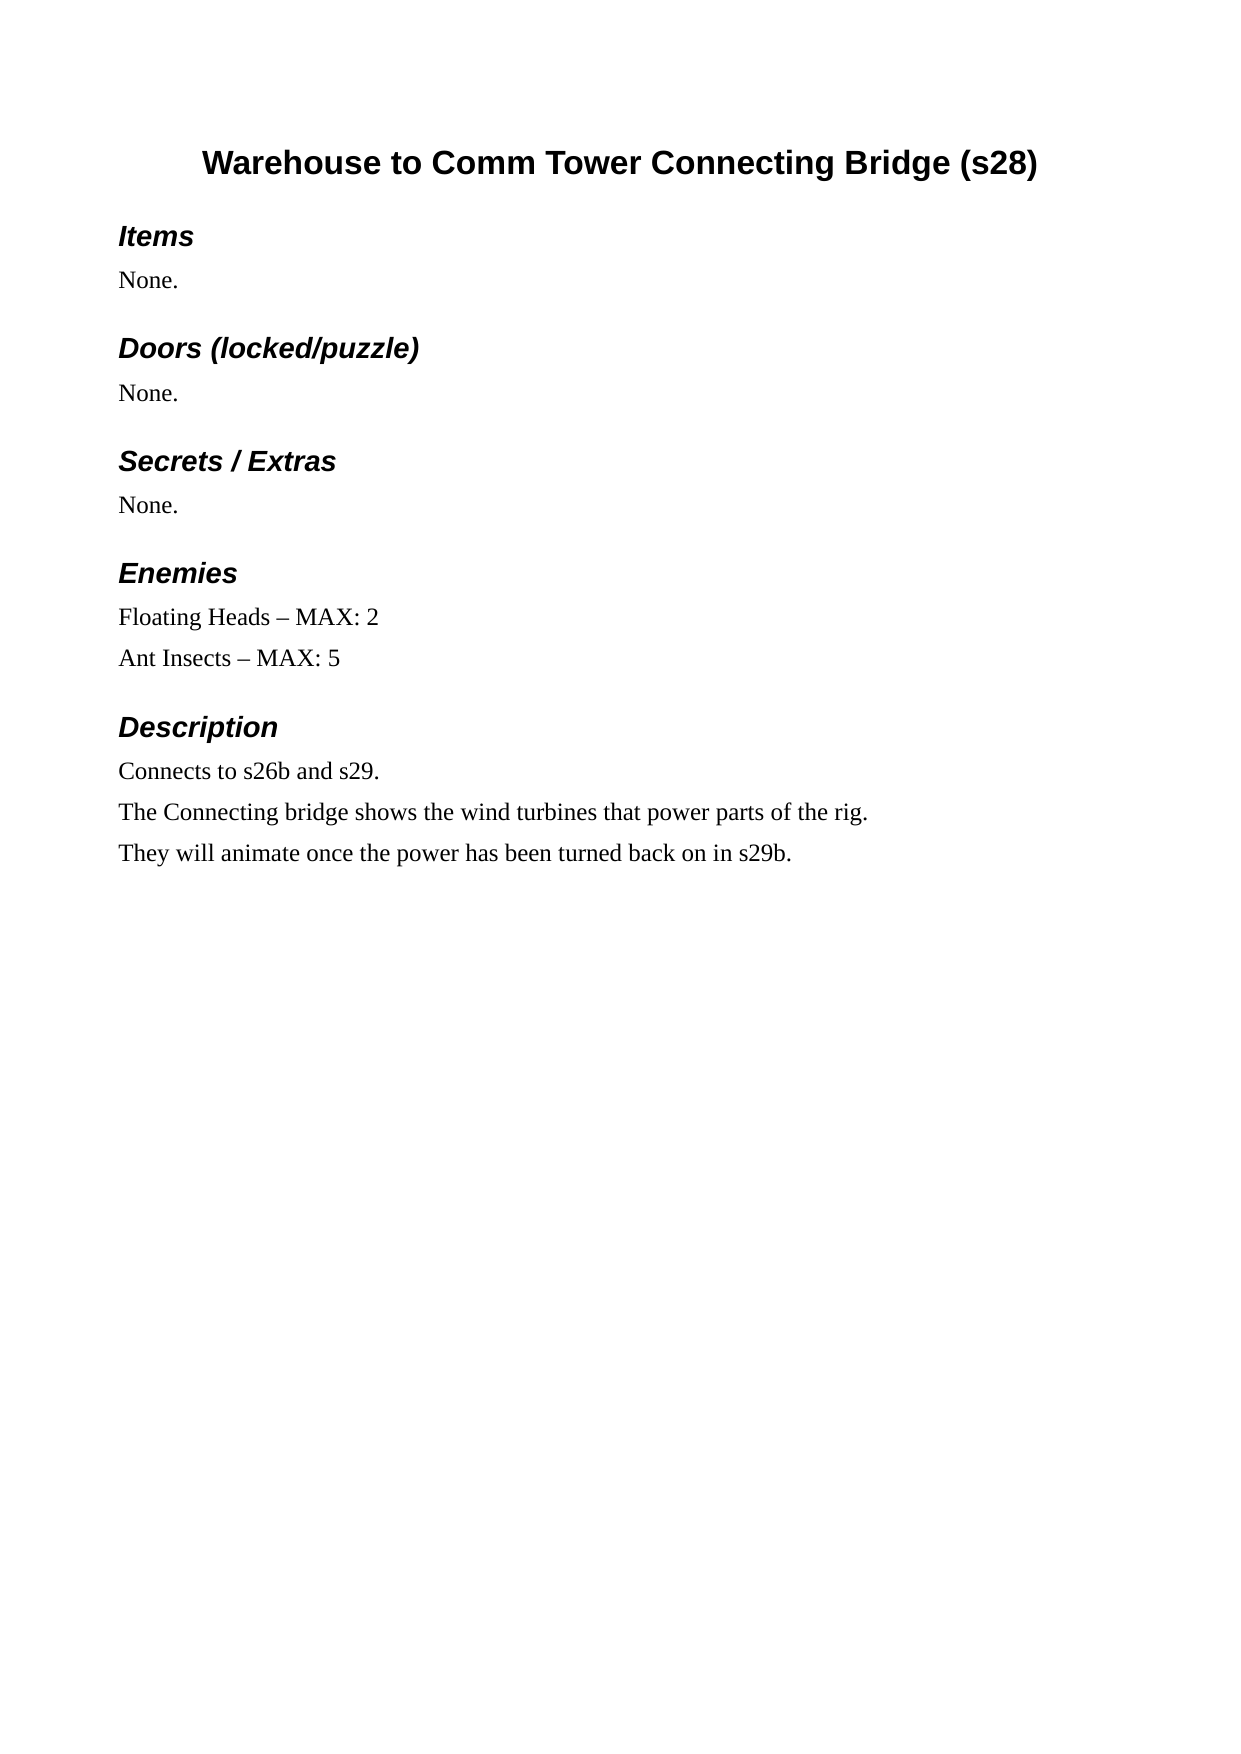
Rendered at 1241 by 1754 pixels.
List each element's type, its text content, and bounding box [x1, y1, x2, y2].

text None. [118, 265, 1122, 294]
text None. [118, 490, 1122, 519]
subtitle Secrets / Extras [118, 444, 1122, 477]
text Connects to s26b and s29. [118, 756, 1122, 784]
text Ant Insects – MAX: 5 [118, 643, 1122, 672]
text The Connecting bridge shows the wind turbines that power parts of the rig. [118, 797, 1122, 826]
subtitle Doors (locked/puzzle) [118, 332, 1122, 365]
subtitle Description [118, 710, 1122, 743]
subtitle Enemies [118, 556, 1122, 590]
text None. [118, 378, 1122, 406]
subtitle Warehouse to Comm Tower Connecting Bridge (s28) [118, 143, 1122, 182]
text They will animate once the power has been turned back on in s29b. [118, 838, 1122, 867]
text Floating Heads – MAX: 2 [118, 602, 1122, 631]
subtitle Items [118, 219, 1122, 253]
